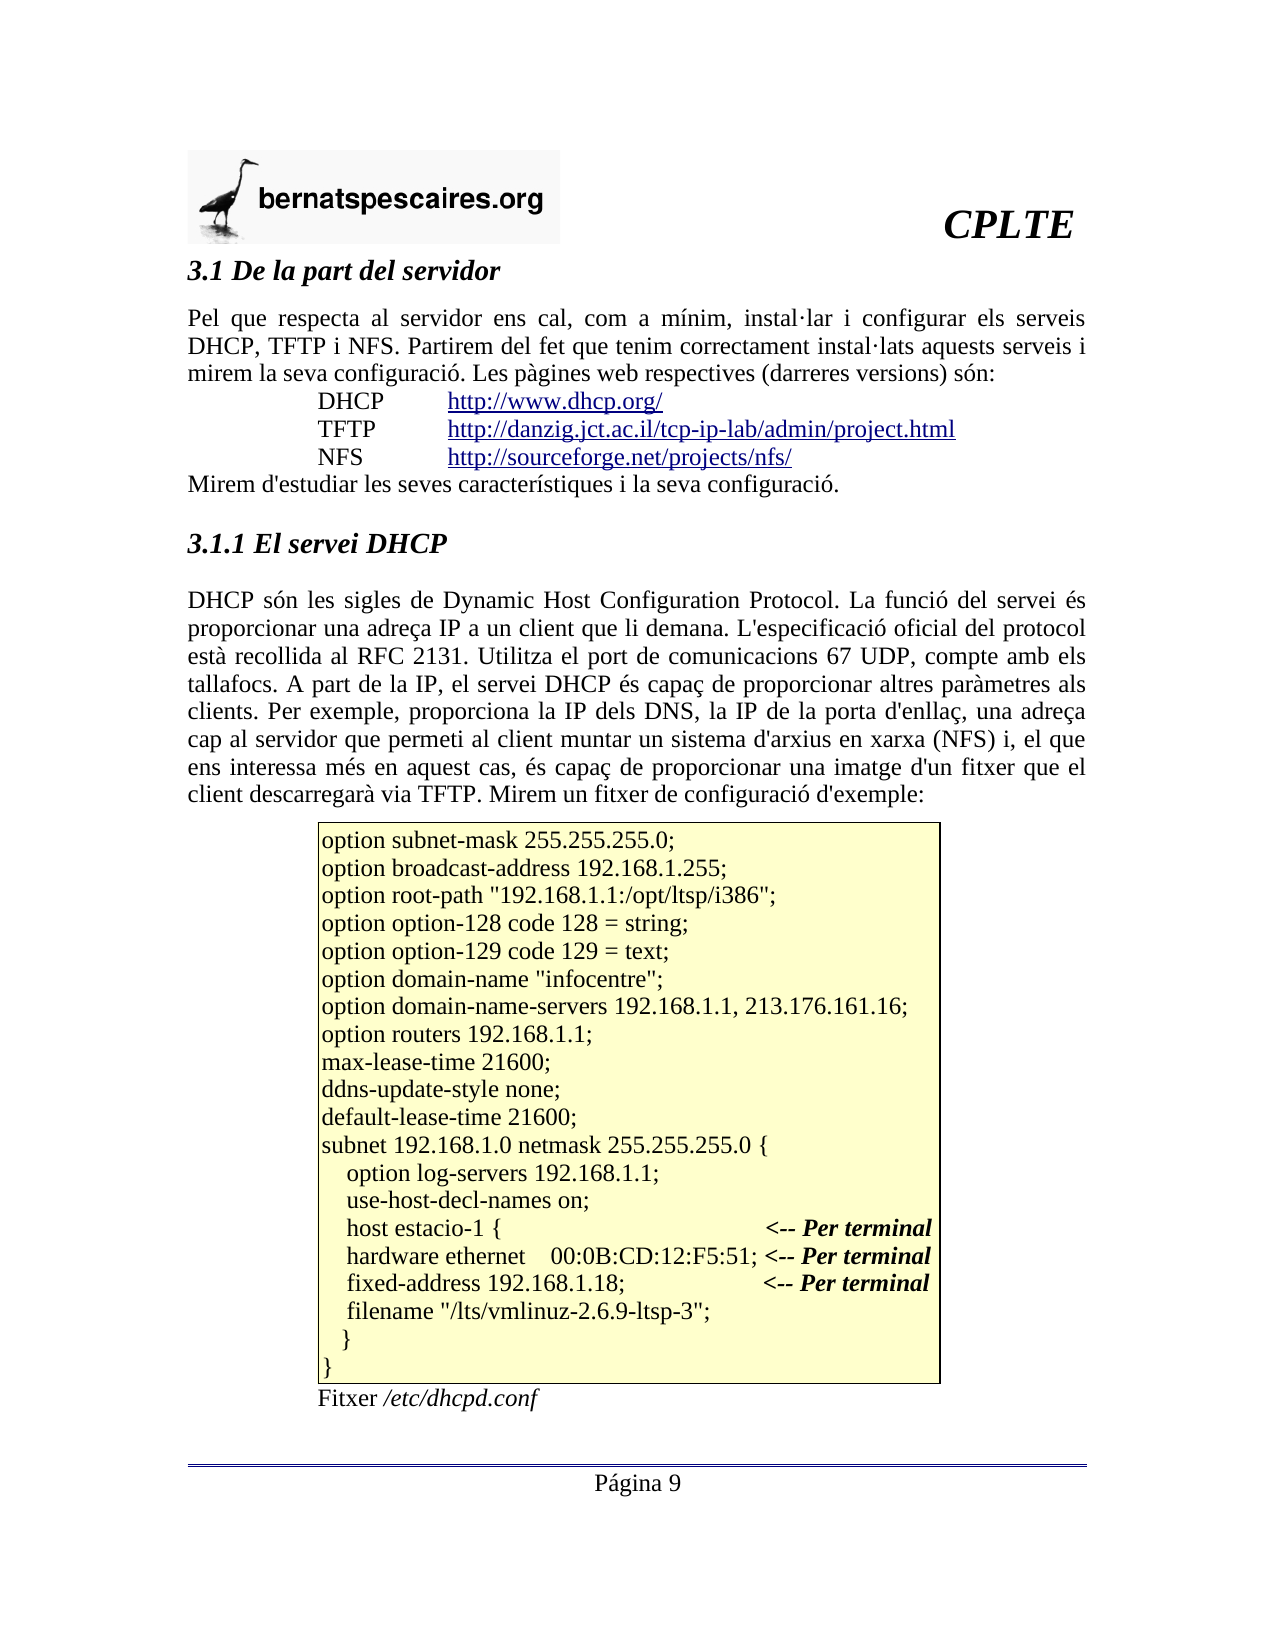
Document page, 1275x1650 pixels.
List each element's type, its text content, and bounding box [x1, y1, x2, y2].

text subnet 192.168.1.0 netmask 255.255.255.0 { [319, 1127, 939, 1155]
text default-lease-time 21600; [319, 1099, 939, 1127]
text hardware ethernet 00:0B:CD:12:F5:51; <-- Per terminal [319, 1238, 939, 1266]
subtitle 3.1 De la part del servidor [187, 254, 1087, 287]
text fixed-address 192.168.1.18; <-- Per terminal [319, 1266, 939, 1293]
text option domain-name "infocentre"; [319, 961, 939, 988]
text option option-128 code 128 = string; [319, 905, 939, 933]
text } [319, 1321, 939, 1349]
text Pel que respecta al servidor ens cal, com a mínim, instal·lar i configurar els serveis DHCP, TFTP i NFS. Partirem del fet que tenim correctament instal·lats aquests serveis i mirem la seva configuració. Les pàgines web respectives (darreres versions) són: [187, 304, 1087, 387]
text option subnet-mask 255.255.255.0; [319, 823, 939, 850]
text filename "/lts/vmlinuz-2.6.9-ltsp-3"; [319, 1293, 939, 1321]
text max-lease-time 21600; [319, 1044, 939, 1072]
text NFS http://sourceforge.net/projects/nfs/ [317, 443, 1087, 470]
text DHCP són les sigles de Dynamic Host Configuration Protocol. La funció del servei és proporcionar una adreça IP a un client que li demana. L'especificació oficial del protocol està recollida al RFC 2131. Utilitza el port de comunicacions 67 UDP, compte amb els tallafocs. A part de la IP, el servei DHCP és capaç de proporcionar altres paràmetres als clients. Per exemple, proporciona la IP dels DNS, la IP de la porta d'enllaç, una adreça cap al servidor que permeti al client muntar un sistema d'arxius en xarxa (NFS) i, el que ens interessa més en aquest cas, és capaç de proporcionar una imatge d'un fitxer que el client descarregarà via TFTP. Mirem un fitxer de configuració d'exemple: [187, 587, 1087, 808]
text option root-path "192.168.1.1:/opt/ltsp/i386"; [319, 878, 939, 905]
text } [319, 1349, 939, 1383]
text use-host-decl-names on; [319, 1182, 939, 1210]
text option broadcast-address 192.168.1.255; [319, 850, 939, 878]
text option log-servers 192.168.1.1; [319, 1155, 939, 1182]
text option option-129 code 129 = text; [319, 933, 939, 961]
text TFTP http://danzig.jct.ac.il/tcp-ip-lab/admin/project.html [317, 415, 1087, 443]
text option routers 192.168.1.1; [319, 1016, 939, 1044]
text option domain-name-servers 192.168.1.1, 213.176.161.16; [319, 988, 939, 1016]
text host estacio-1 { <-- Per terminal [319, 1210, 939, 1238]
picture [187, 150, 561, 244]
text ddns-update-style none; [319, 1072, 939, 1099]
text Fitxer /etc/dhcpd.conf [187, 1384, 941, 1412]
subtitle 3.1.1 El servei DHCP [187, 528, 1087, 560]
text DHCP http://www.dhcp.org/ [317, 387, 1087, 415]
text Mirem d'estudiar les seves característiques i la seva configuració. [187, 470, 1087, 498]
